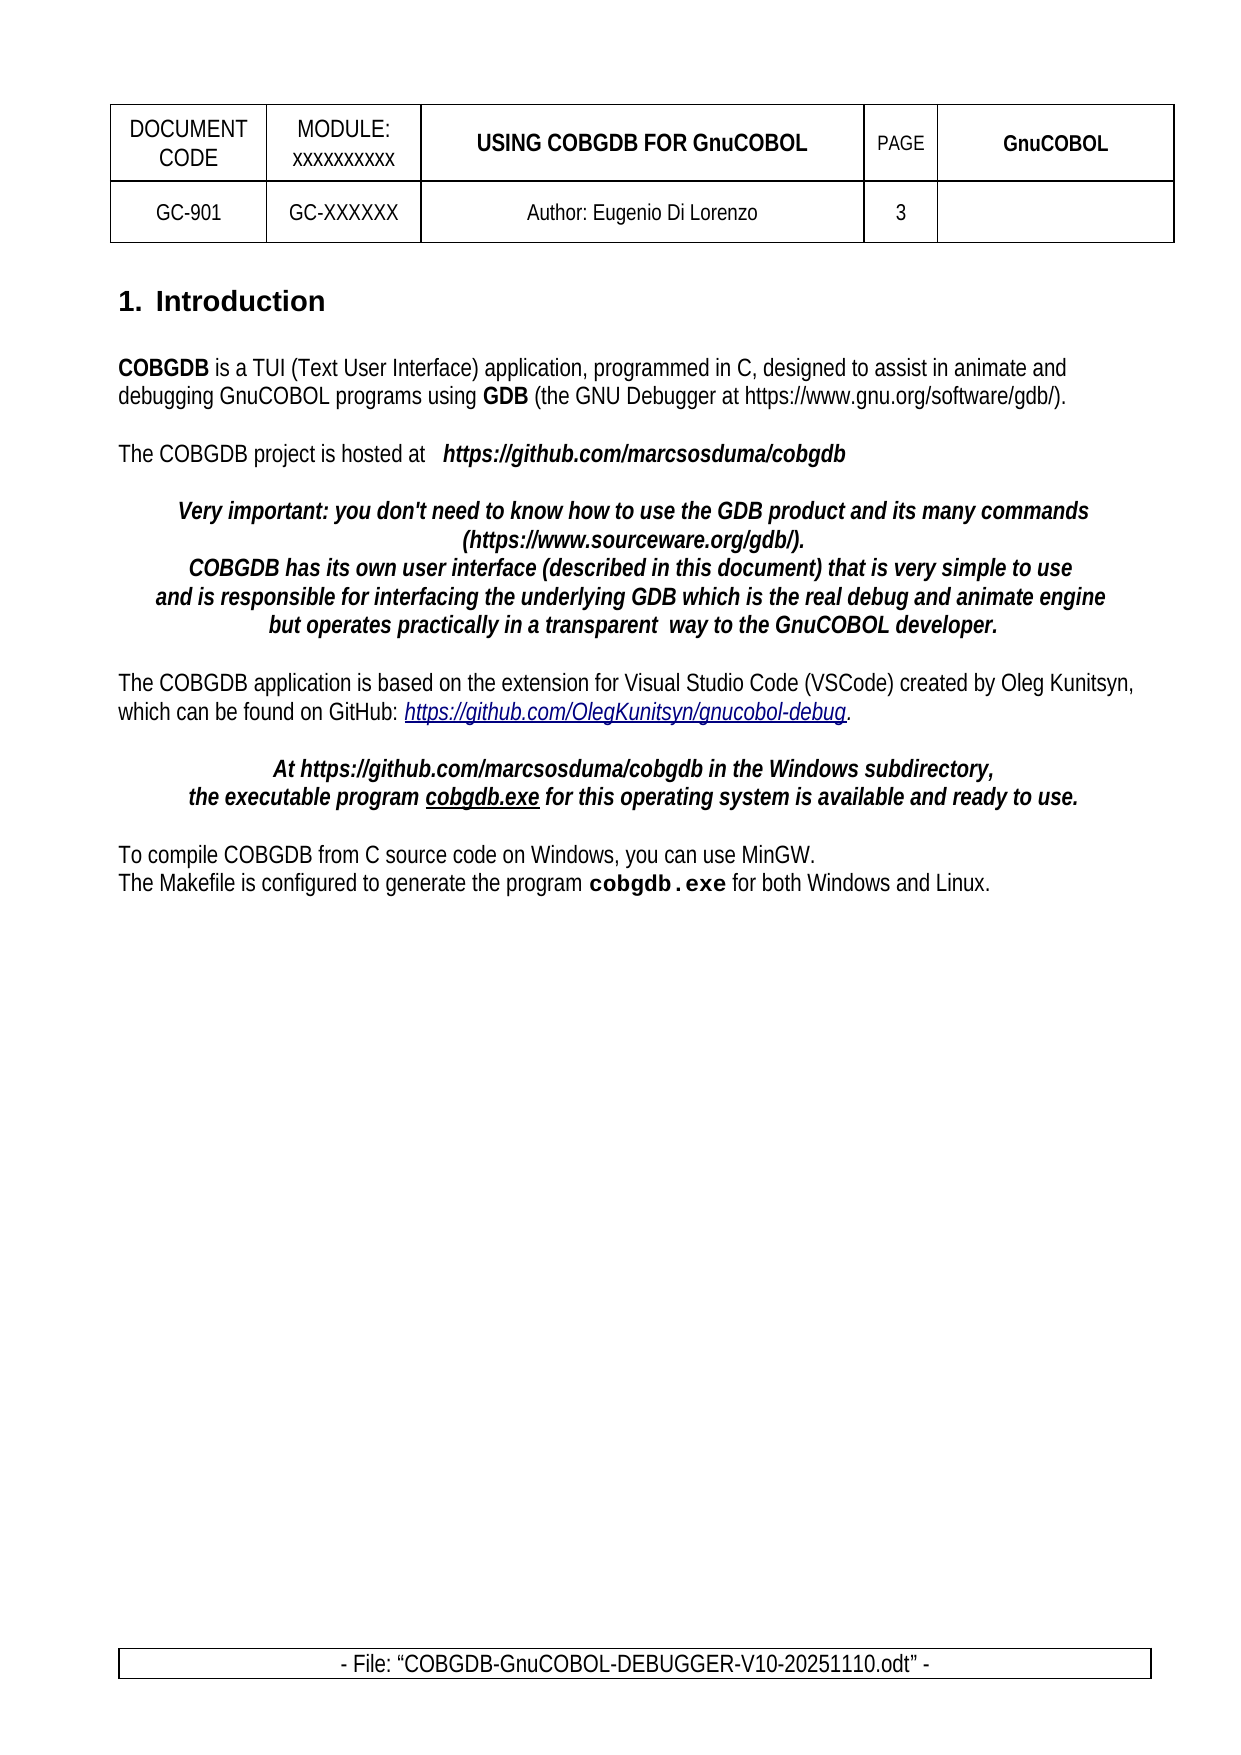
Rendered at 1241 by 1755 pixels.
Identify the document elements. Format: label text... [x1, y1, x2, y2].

text and is responsible for interfacing the underlying GDB which is the real debug and animate engine [118, 582, 1152, 611]
text COBGDB is a TUI (Text User Interface) application, programmed in C, designed to assist in animate and debugging GnuCOBOL programs using GDB (the GNU Debugger at https://www.gnu.org/software/gdb/). [118, 353, 1152, 410]
text but operates practically in a transparent way to the GnuCOBOL developer. [118, 611, 1152, 639]
text At https://github.com/marcsosduma/cobgdb in the Windows subdirectory, [118, 754, 1152, 782]
text The COBGDB project is hosted at https://github.com/marcsosduma/cobgdb [118, 439, 1152, 467]
text The COBGDB application is based on the extension for Visual Studio Code (VSCode) created by Oleg Kunitsyn, which can be found on GitHub: https://github.com/OlegKunitsyn/gnucobol-debug. [118, 668, 1152, 725]
text COBGDB has its own user interface (described in this document) that is very simple to use [118, 553, 1152, 582]
text The Makefile is configured to generate the program cobgdb.exe for both Windows and Linux. [118, 868, 1152, 899]
subtitle Introduction [118, 284, 1152, 318]
text To compile COBGDB from C source code on Windows, you can use MinGW. [118, 840, 1152, 868]
text Very important: you don't need to know how to use the GDB product and its many commands (https://www.sourceware.org/gdb/). [118, 496, 1152, 553]
text the executable program cobgdb.exe for this operating system is available and ready to use. [118, 782, 1152, 811]
